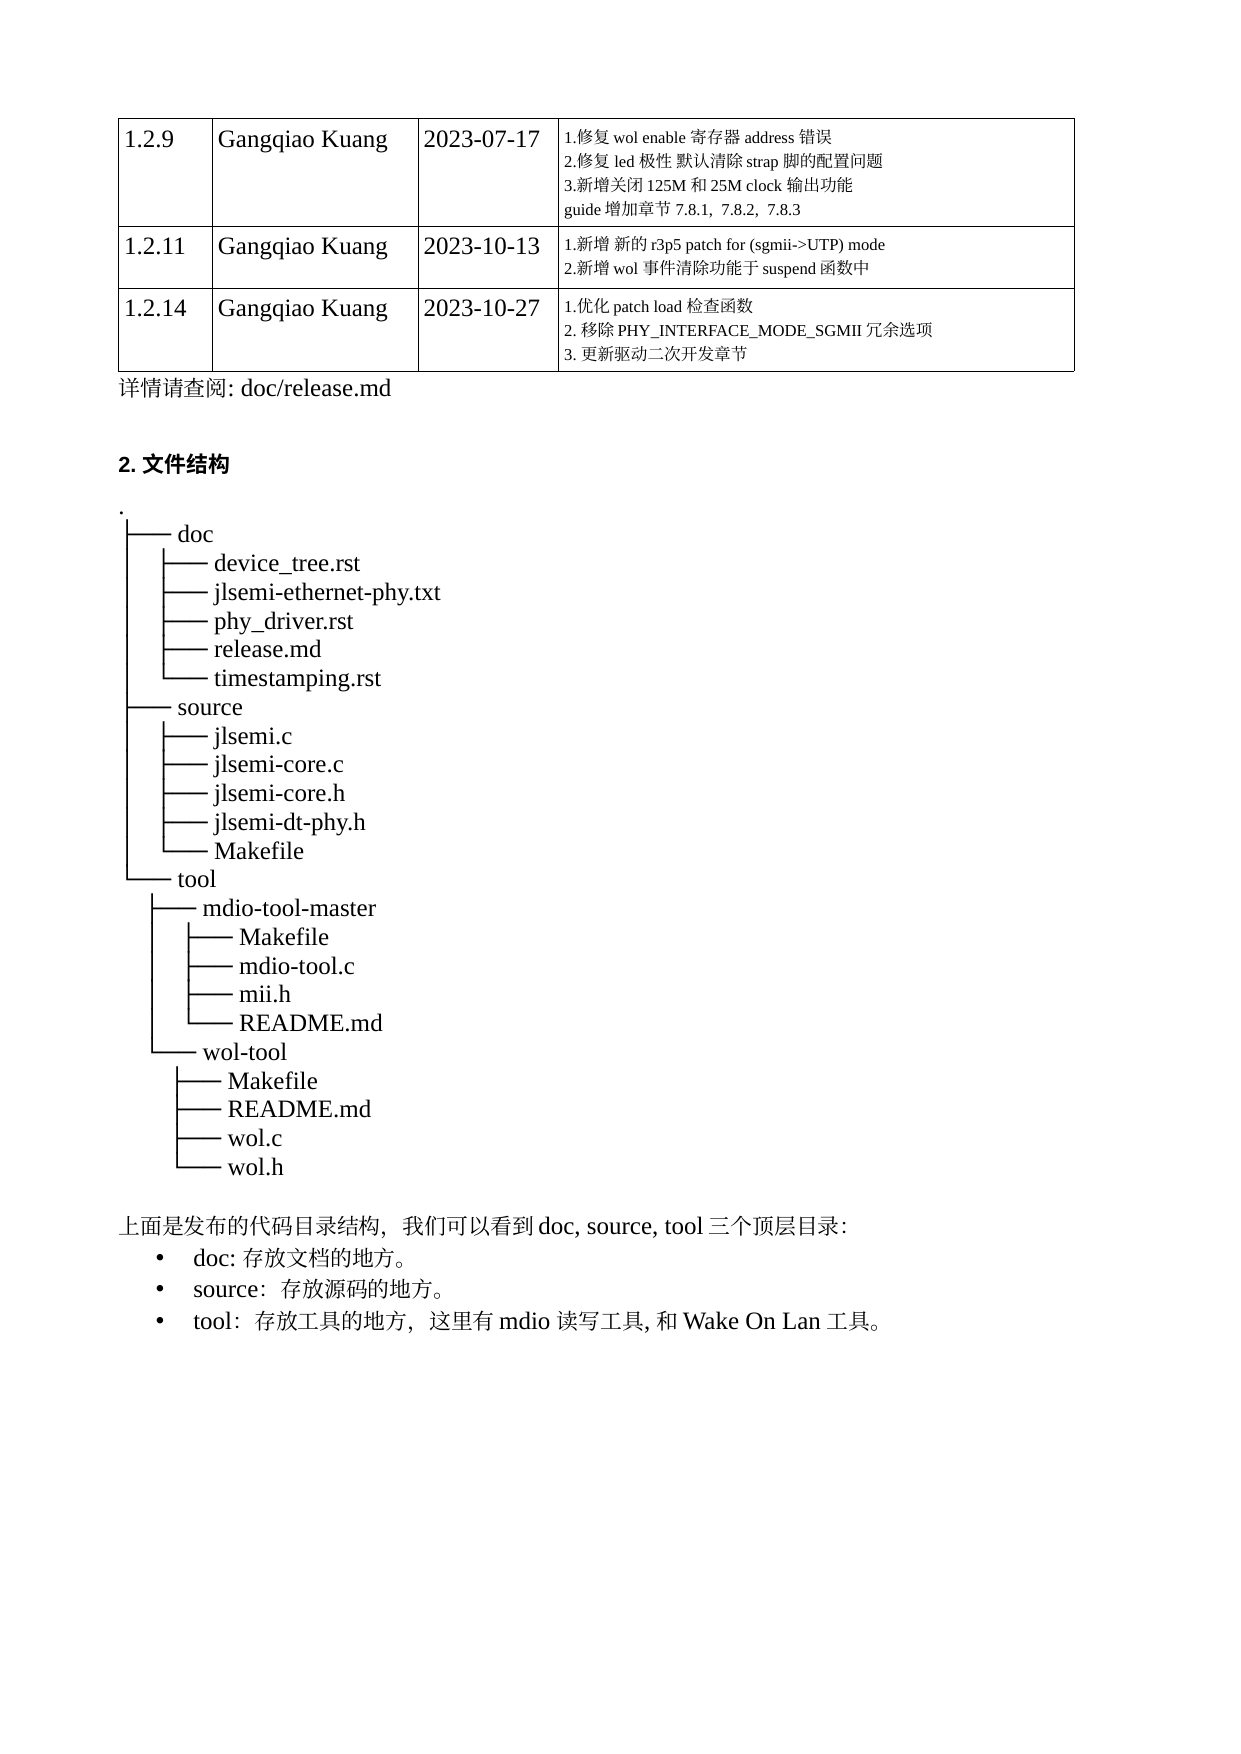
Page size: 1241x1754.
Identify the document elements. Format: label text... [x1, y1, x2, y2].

text . [118, 491, 1122, 519]
table_cell 2023-07-17 [419, 119, 558, 226]
list tool：存放工具的地方，这里有mdio 读写工具, 和Wake On Lan工具。 [156, 1304, 1122, 1335]
text │ ├── mdio-tool.c [118, 951, 151, 979]
text ├── wol.c [178, 1123, 1122, 1152]
table_cell Gangqiao Kuang [213, 227, 418, 287]
text ├── README.md [178, 1094, 1122, 1123]
table_cell 2023-10-27 [419, 289, 558, 371]
text ├── wol.c [118, 1123, 176, 1152]
text │ ├── phy_driver.rst [164, 606, 1122, 634]
text │ ├── jlsemi.c [164, 721, 1122, 749]
list source：存放源码的地方。 [156, 1272, 1122, 1304]
text └── wol.h [118, 1152, 1122, 1181]
table_cell Gangqiao Kuang [213, 289, 418, 371]
text │ ├── release.md [128, 634, 162, 663]
text └── tool [118, 864, 1122, 893]
table_cell 1.2.14 [119, 289, 212, 371]
list doc: 存放文档的地方。 [156, 1241, 1122, 1272]
text │ └── timestamping.rst [128, 663, 1122, 692]
text ├── README.md [118, 1094, 176, 1123]
text │ └── Makefile [128, 836, 1122, 864]
table_cell 1.新增 新的r3p5 patch for (sgmii->UTP) mode 2.新增wol 事件清除功能于suspend函数中 [559, 227, 1074, 287]
table_cell Gangqiao Kuang [213, 119, 418, 226]
text ├── source [128, 692, 1122, 721]
text ├── mdio-tool-master [118, 893, 151, 922]
text 详情请查阅: doc/release.md [118, 371, 1122, 402]
text │ ├── jlsemi-dt-phy.h [164, 807, 1122, 836]
subtitle 2. 文件结构 [118, 447, 1122, 478]
table_cell 1.优化patch load 检查函数 2. 移除PHY_INTERFACE_MODE_SGMII冗余选项 3. 更新驱动二次开发章节 [559, 289, 1074, 371]
text ├── Makefile [178, 1066, 1122, 1094]
table_cell 1.2.11 [119, 227, 212, 287]
text │ ├── mdio-tool.c [189, 951, 1122, 979]
text ├── Makefile [118, 1066, 176, 1094]
text │ ├── jlsemi-core.c [164, 749, 1122, 778]
text │ ├── phy_driver.rst [128, 606, 162, 634]
text ├── mdio-tool-master [153, 893, 1122, 922]
table_cell 1.2.9 [119, 119, 212, 226]
text └── wol-tool [118, 1037, 1122, 1066]
text │ ├── jlsemi-core.c [128, 749, 162, 778]
text │ ├── mdio-tool.c [153, 951, 187, 979]
text │ ├── jlsemi-core.h [128, 778, 162, 807]
text │ ├── release.md [164, 634, 1122, 663]
text │ ├── jlsemi.c [128, 721, 162, 749]
text │ ├── jlsemi-core.h [164, 778, 1122, 807]
text │ ├── mii.h [153, 979, 187, 1008]
text │ └── README.md [153, 1008, 1122, 1037]
text │ ├── jlsemi-ethernet-phy.txt [164, 577, 1122, 606]
text ├── source [118, 692, 126, 721]
text │ ├── Makefile [189, 922, 1122, 951]
text ├── doc [118, 519, 126, 548]
text 上面是发布的代码目录结构，我们可以看到doc, source, tool三个顶层目录： [118, 1209, 1122, 1241]
text │ ├── jlsemi-dt-phy.h [128, 807, 162, 836]
text │ ├── device_tree.rst [128, 548, 162, 577]
text │ └── README.md [118, 1008, 151, 1037]
text ├── doc [128, 519, 1122, 548]
text │ ├── jlsemi-ethernet-phy.txt [128, 577, 162, 606]
table_cell 2023-10-13 [419, 227, 558, 287]
table_cell 1.修复wol enable 寄存器 address 错误 2.修复 led 极性 默认清除strap 脚的配置问题 3.新增关闭125M 和25M clock 输出功能 guide增加章节 7.8.1, 7.8.2, 7.8.3 [559, 119, 1074, 226]
text │ ├── mii.h [189, 979, 1122, 1008]
text │ ├── mii.h [118, 979, 151, 1008]
text │ ├── Makefile [118, 922, 151, 951]
text │ ├── Makefile [153, 922, 187, 951]
text │ ├── device_tree.rst [164, 548, 1122, 577]
